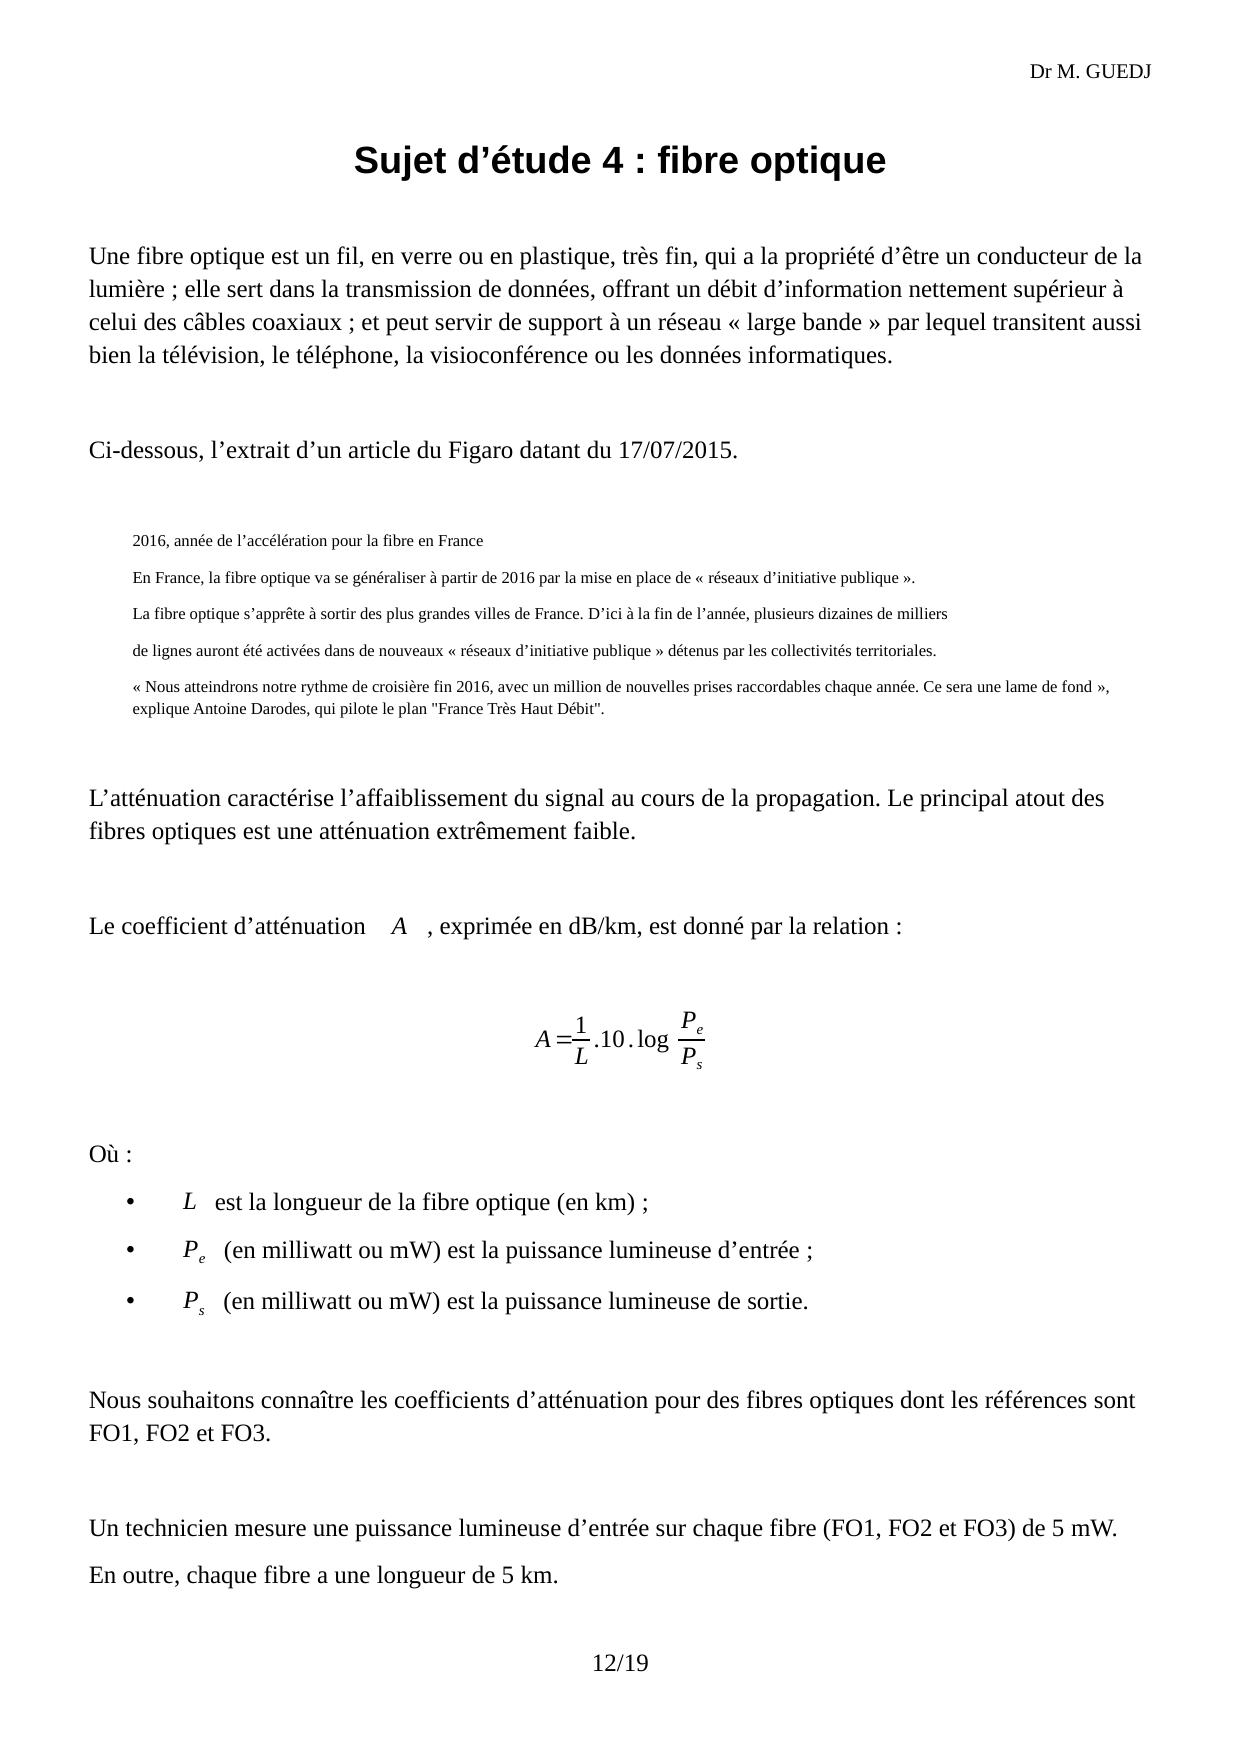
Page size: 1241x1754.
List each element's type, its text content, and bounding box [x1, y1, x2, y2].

text L’atténuation caractérise l’affaiblissement du signal au cours de la propagation. Le principal atout des fibres optiques est une atténuation extrêmement faible. [88, 783, 1152, 845]
text En France, la fibre optique va se généraliser à partir de 2016 par la mise en place de « réseaux d’initiative publique ». [132, 567, 1152, 587]
text Où : [88, 1139, 1152, 1168]
text « Nous atteindrons notre rythme de croisière fin 2016, avec un million de nouvelles prises raccordables chaque année. Ce sera une lame de fond », explique Antoine Darodes, qui pilote le plan "France Très Haut Débit". [132, 677, 1152, 718]
text Un technicien mesure une puissance lumineuse d’entrée sur chaque fibre (FO1, FO2 et FO3) de 5 mW. [88, 1513, 1152, 1542]
text Le coefficient d’atténuation , exprimée en dB/km, est donné par la relation : [88, 911, 1152, 940]
text Ci-dessous, l’extrait d’un article du Figaro datant du 17/07/2015. [88, 436, 1152, 464]
list (en milliwatt ou mW) est la puissance lumineuse d’entrée ; [126, 1235, 1152, 1267]
text La fibre optique s’apprête à sortir des plus grandes villes de France. D’ici à la fin de l’année, plusieurs dizaines de milliers [132, 604, 1152, 623]
list (en milliwatt ou mW) est la puissance lumineuse de sortie. [126, 1286, 1152, 1318]
text Une fibre optique est un fil, en verre ou en plastique, très fin, qui a la propriété d’être un conducteur de la lumière ; elle sert dans la transmission de données, offrant un débit d’information nettement supérieur à celui des câbles coaxiaux ; et peut servir de support à un réseau « large bande » par lequel transitent aussi bien la télévision, le téléphone, la visioconférence ou les données informatiques. [88, 241, 1152, 369]
list est la longueur de la fibre optique (en km) ; [126, 1187, 1152, 1216]
text En outre, chaque fibre a une longueur de 5 km. [88, 1561, 1152, 1589]
text 2016, année de l’accélération pour la fibre en France [132, 531, 1152, 550]
subtitle Sujet d’étude 4 : fibre optique [88, 138, 1152, 181]
text de lignes auront été activées dans de nouveaux « réseaux d’initiative publique » détenus par les collectivités territoriales. [132, 641, 1152, 660]
text Nous souhaitons connaître les coefficients d’atténuation pour des fibres optiques dont les références sont FO1, FO2 et FO3. [88, 1385, 1152, 1447]
